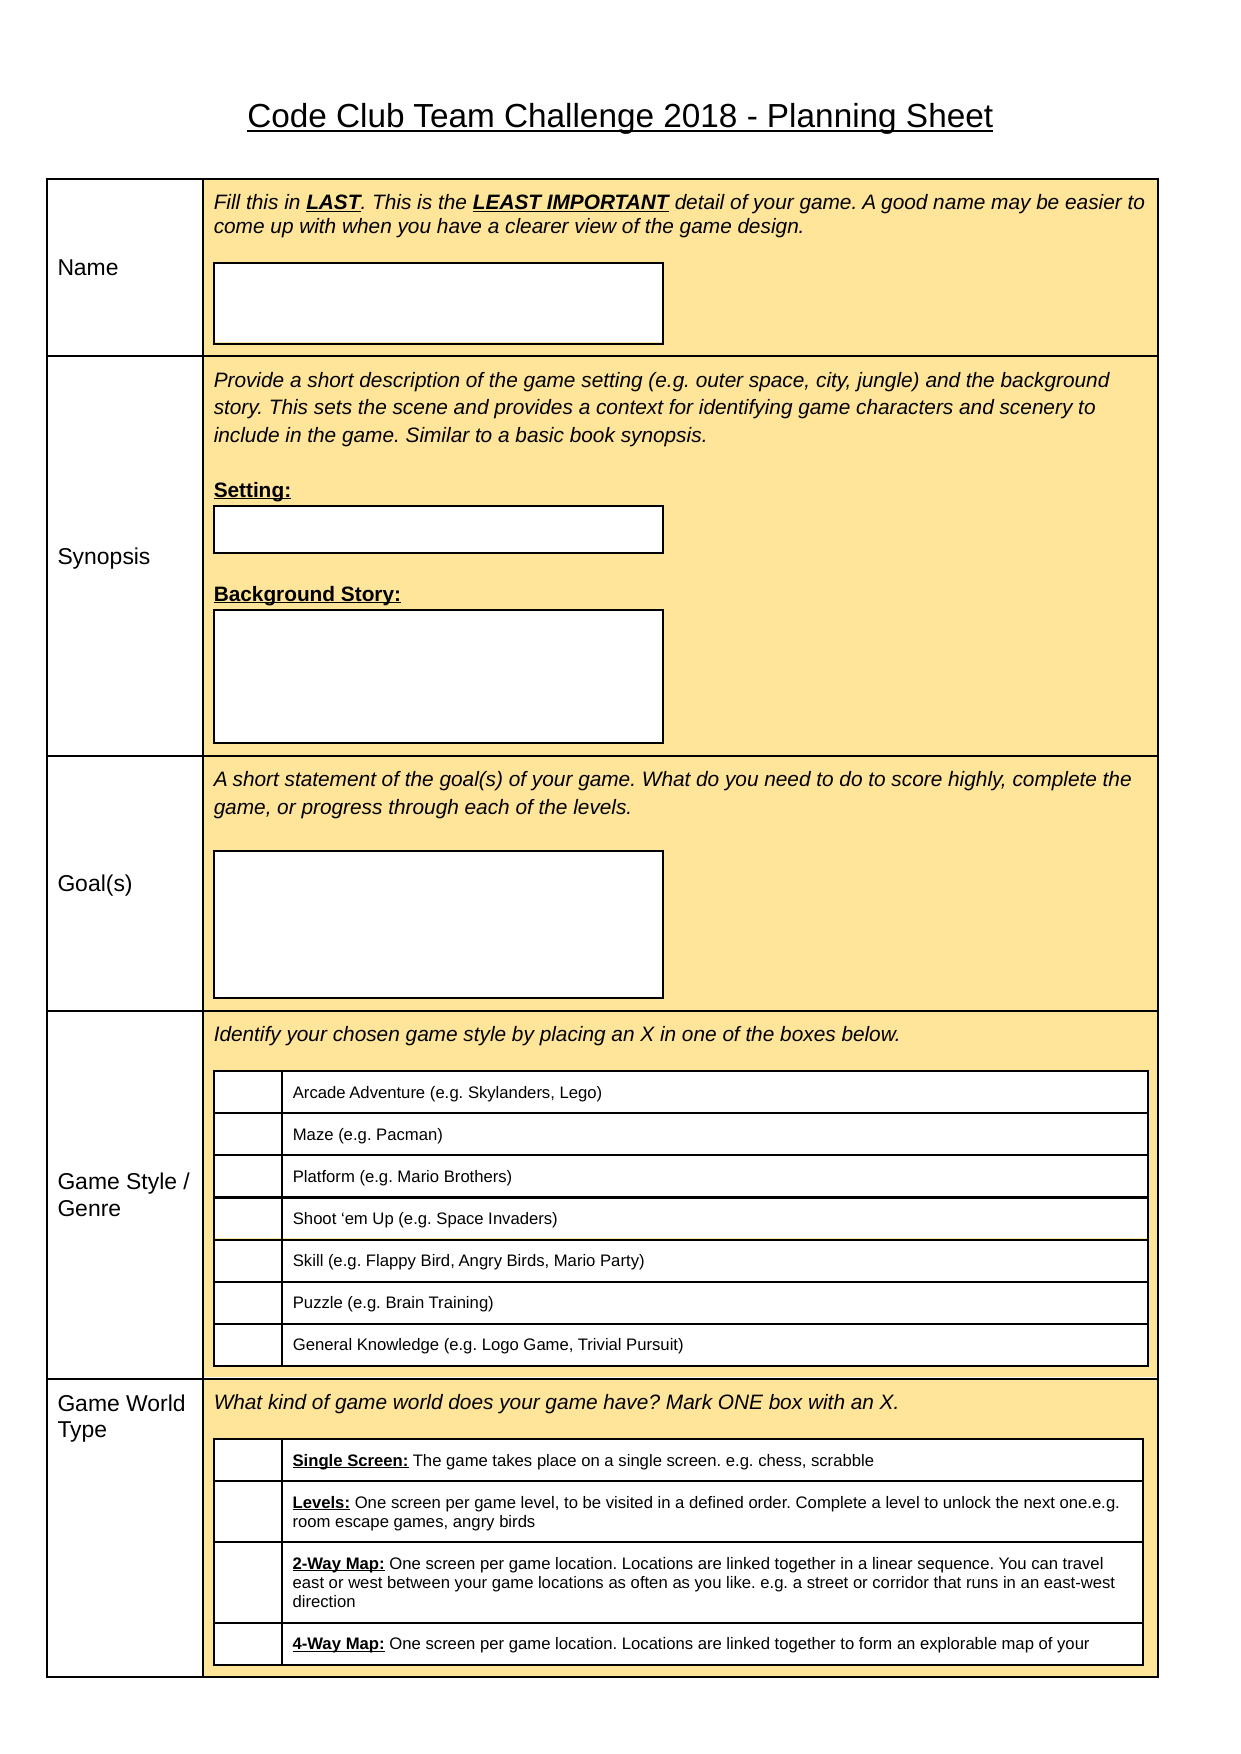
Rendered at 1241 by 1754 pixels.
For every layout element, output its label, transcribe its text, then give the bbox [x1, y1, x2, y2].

table_cell Maze (e.g. Pacman) [283, 1114, 1147, 1154]
table_cell Game Style / Genre [48, 1012, 202, 1377]
table_header Arcade Adventure (e.g. Skylanders, Lego) [283, 1072, 1147, 1112]
table_cell Game World Type [48, 1380, 202, 1676]
table_header [215, 611, 662, 742]
table_cell Puzzle (e.g. Brain Training) [283, 1283, 1147, 1323]
table_cell [215, 1482, 281, 1541]
table_header Fill this in LAST. This is the LEAST IMPORTANT detail of your game. A good name may be easier to come up with when you have a clearer view of the game design. [204, 180, 1157, 355]
table_cell 4-Way Map: One screen per game location. Locations are linked together to form an explorable map of your [283, 1624, 1142, 1664]
table_cell General Knowledge (e.g. Logo Game, Trivial Pursuit) [283, 1325, 1147, 1365]
table_cell [215, 1156, 281, 1196]
table_header Single Screen: The game takes place on a single screen. e.g. chess, scrabble [283, 1440, 1142, 1480]
table_cell [215, 1543, 281, 1622]
table_header Name [48, 180, 202, 355]
table_cell What kind of game world does your game have? Mark ONE box with an X. [204, 1380, 1157, 1676]
table_header [215, 507, 662, 552]
table_header [215, 1072, 281, 1112]
table_cell Levels: One screen per game level, to be visited in a defined order. Complete a level to unlock the next one.e.g. room escape games, angry birds [283, 1482, 1142, 1541]
table_header [215, 1440, 281, 1480]
table_cell Provide a short description of the game setting (e.g. outer space, city, jungle) and the background story. This sets the scene and provides a context for identifying game characters and scenery to include in the game. Similar to a basic book synopsis. Setting: Background Story: [204, 357, 1157, 755]
table_cell [215, 1114, 281, 1154]
subtitle Code Club Team Challenge 2018 - Planning Sheet [59, 96, 1181, 135]
table_cell Skill (e.g. Flappy Bird, Angry Birds, Mario Party) [283, 1241, 1147, 1281]
table_cell [215, 1283, 281, 1323]
table_cell [215, 1241, 281, 1281]
table_cell Goal(s) [48, 757, 202, 1010]
table_header [215, 264, 662, 342]
table_cell A short statement of the goal(s) of your game. What do you need to do to score highly, complete the game, or progress through each of the levels. [204, 757, 1157, 1010]
table_cell Identify your chosen game style by placing an X in one of the boxes below. [204, 1012, 1157, 1377]
table_header [215, 852, 662, 997]
table_cell Shoot ‘em Up (e.g. Space Invaders) [283, 1199, 1147, 1238]
table_cell [215, 1325, 281, 1365]
table_cell 2-Way Map: One screen per game location. Locations are linked together in a linear sequence. You can travel east or west between your game locations as often as you like. e.g. a street or corridor that runs in an east-west direction [283, 1543, 1142, 1622]
table_cell [215, 1624, 281, 1664]
table_cell Synopsis [48, 357, 202, 755]
table_cell Platform (e.g. Mario Brothers) [283, 1156, 1147, 1196]
table_cell [215, 1199, 281, 1238]
